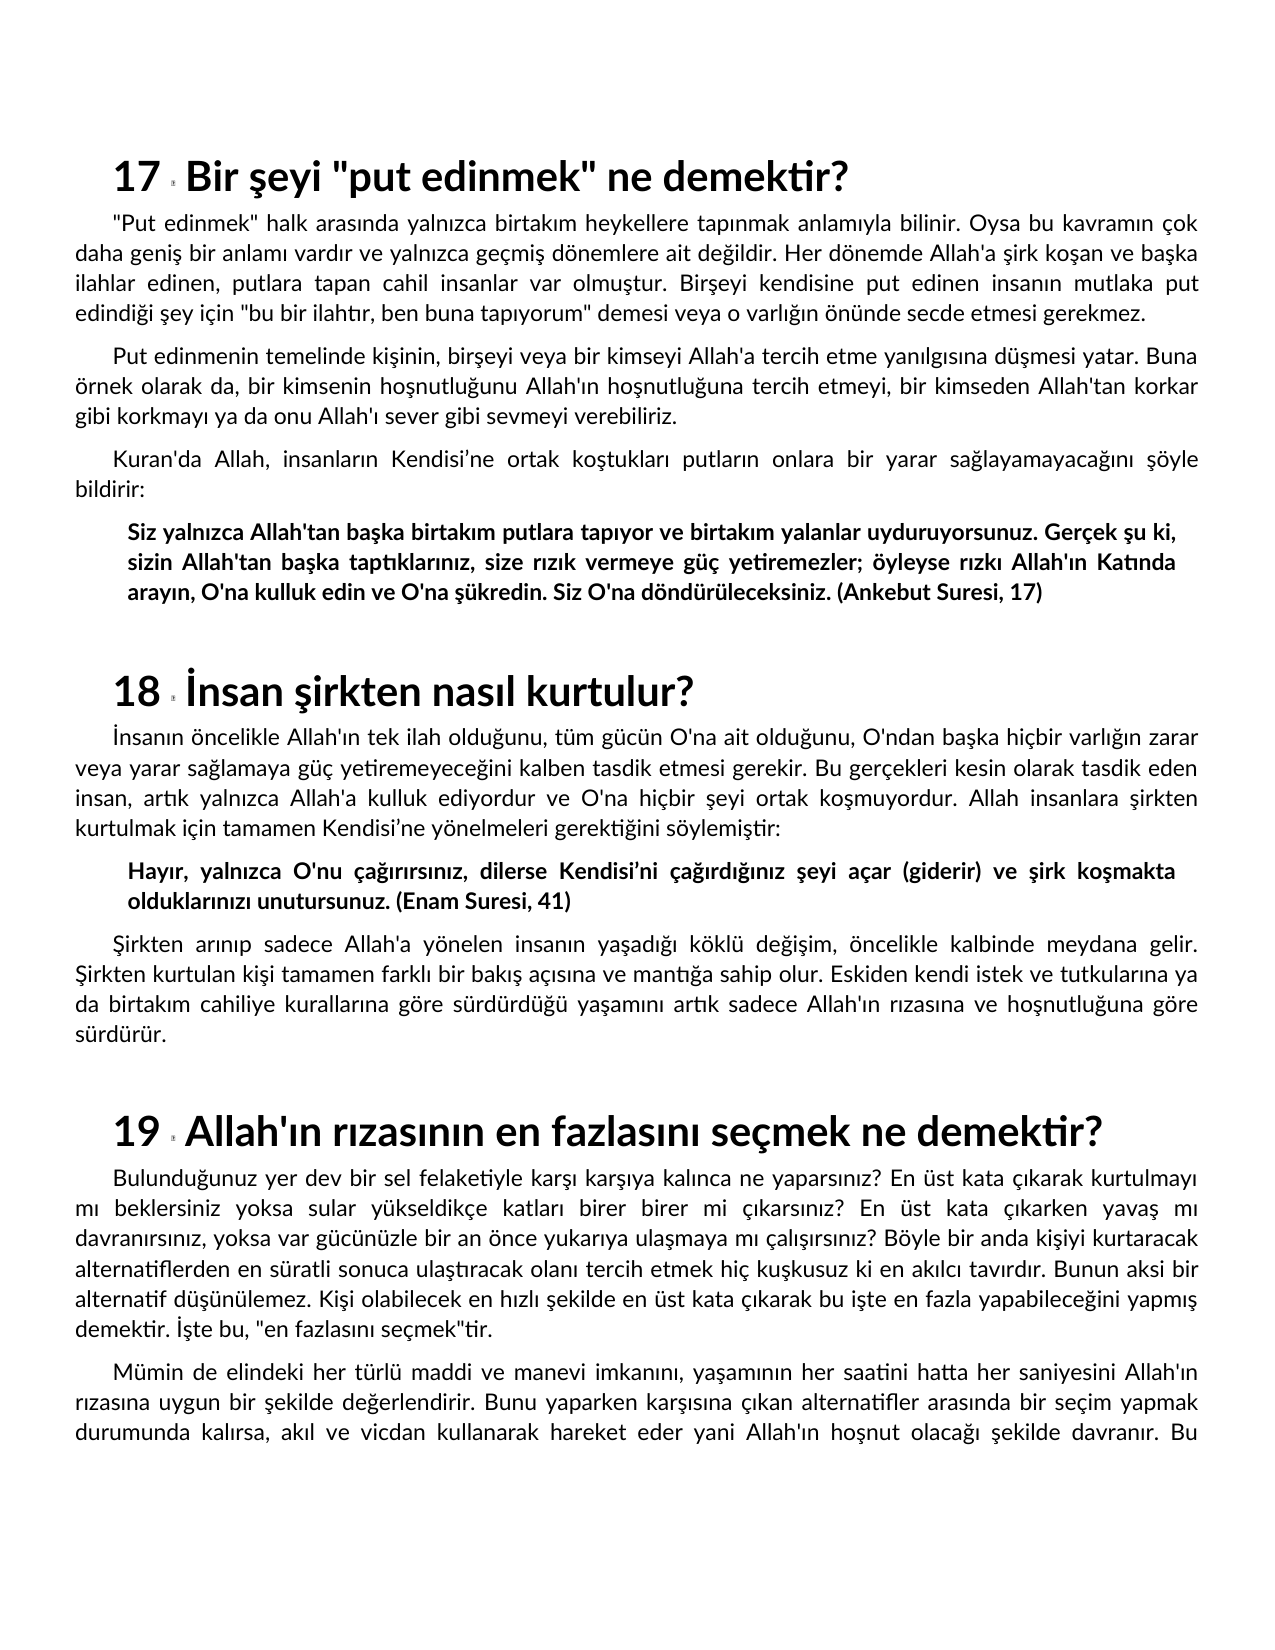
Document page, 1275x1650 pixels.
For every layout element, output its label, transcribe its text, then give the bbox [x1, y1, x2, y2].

text Hayır, yalnızca O'nu çağırırsınız, dilerse Kendisi’ni çağırdığınız şeyi açar (giderir) ve şirk koşmakta olduklarınızı unutursunuz. (Enam Suresi, 41) [127, 857, 1177, 914]
text Put edinmenin temelinde kişinin, birşeyi veya bir kimseyi Allah'a tercih etme yanılgısına düşmesi yatar. Buna örnek olarak da, bir kimsenin hoşnutluğunu Allah'ın hoşnutluğuna tercih etmeyi, bir kimseden Allah'tan korkar gibi korkmayı ya da onu Allah'ı sever gibi sevmeyi verebiliriz. [75, 342, 1200, 429]
subtitle 19  Allah'ın rızasının en fazlasını seçmek ne demektir? [112, 1106, 1200, 1156]
text Siz yalnızca Allah'tan başka birtakım putlara tapıyor ve birtakım yalanlar uyduruyorsunuz. Gerçek şu ki, sizin Allah'tan başka taptıklarınız, size rızık vermeye güç yetiremezler; öyleyse rızkı Allah'ın Katında arayın, O'na kulluk edin ve O'na şükredin. Siz O'na döndürüleceksiniz. (Ankebut Suresi, 17) [127, 518, 1177, 606]
subtitle 17  Bir şeyi "put edinmek" ne demektir? [112, 150, 1200, 200]
text Şirkten arınıp sadece Allah'a yönelen insanın yaşadığı köklü değişim, öncelikle kalbinde meydana gelir. Şirkten kurtulan kişi tamamen farklı bir bakış açısına ve mantığa sahip olur. Eskiden kendi istek ve tutkularına ya da birtakım cahiliye kurallarına göre sürdürdüğü yaşamını artık sadece Allah'ın rızasına ve hoşnutluğuna göre sürdürür. [75, 929, 1200, 1048]
text İnsanın öncelikle Allah'ın tek ilah olduğunu, tüm gücün O'na ait olduğunu, O'ndan başka hiçbir varlığın zarar veya yarar sağlamaya güç yetiremeyeceğini kalben tasdik etmesi gerekir. Bu gerçekleri kesin olarak tasdik eden insan, artık yalnızca Allah'a kulluk ediyordur ve O'na hiçbir şeyi ortak koşmuyordur. Allah insanlara şirkten kurtulmak için tamamen Kendisi’ne yönelmeleri gerektiğini söylemiştir: [75, 723, 1200, 841]
subtitle 18  İnsan şirkten nasıl kurtulur? [112, 665, 1200, 715]
text "Put edinmek" halk arasında yalnızca birtakım heykellere tapınmak anlamıyla bilinir. Oysa bu kavramın çok daha geniş bir anlamı vardır ve yalnızca geçmiş dönemlere ait değildir. Her dönemde Allah'a şirk koşan ve başka ilahlar edinen, putlara tapan cahil insanlar var olmuştur. Birşeyi kendisine put edinen insanın mutlaka put edindiği şey için "bu bir ilahtır, ben buna tapıyorum" demesi veya o varlığın önünde secde etmesi gerekmez. [75, 208, 1200, 326]
text Kuran'da Allah, insanların Kendisi’ne ortak koştukları putların onlara bir yarar sağlayamayacağını şöyle bildirir: [75, 445, 1200, 502]
text Mümin de elindeki her türlü maddi ve manevi imkanını, yaşamının her saatini hatta her saniyesini Allah'ın rızasına uygun bir şekilde değerlendirir. Bunu yaparken karşısına çıkan alternatifler arasında bir seçim yapmak durumunda kalırsa, akıl ve vicdan kullanarak hareket eder yani Allah'ın hoşnut olacağı şekilde davranır. Bu [75, 1358, 1200, 1446]
text Bulunduğunuz yer dev bir sel felaketiyle karşı karşıya kalınca ne yaparsınız? En üst kata çıkarak kurtulmayı mı beklersiniz yoksa sular yükseldikçe katları birer birer mi çıkarsınız? En üst kata çıkarken yavaş mı davranırsınız, yoksa var gücünüzle bir an önce yukarıya ulaşmaya mı çalışırsınız? Böyle bir anda kişiyi kurtaracak alternatiflerden en süratli sonuca ulaştıracak olanı tercih etmek hiç kuşkusuz ki en akılcı tavırdır. Bunun aksi bir alternatif düşünülemez. Kişi olabilecek en hızlı şekilde en üst kata çıkarak bu işte en fazla yapabileceğini yapmış demektir. İşte bu, "en fazlasını seçmek"tir. [75, 1164, 1200, 1342]
